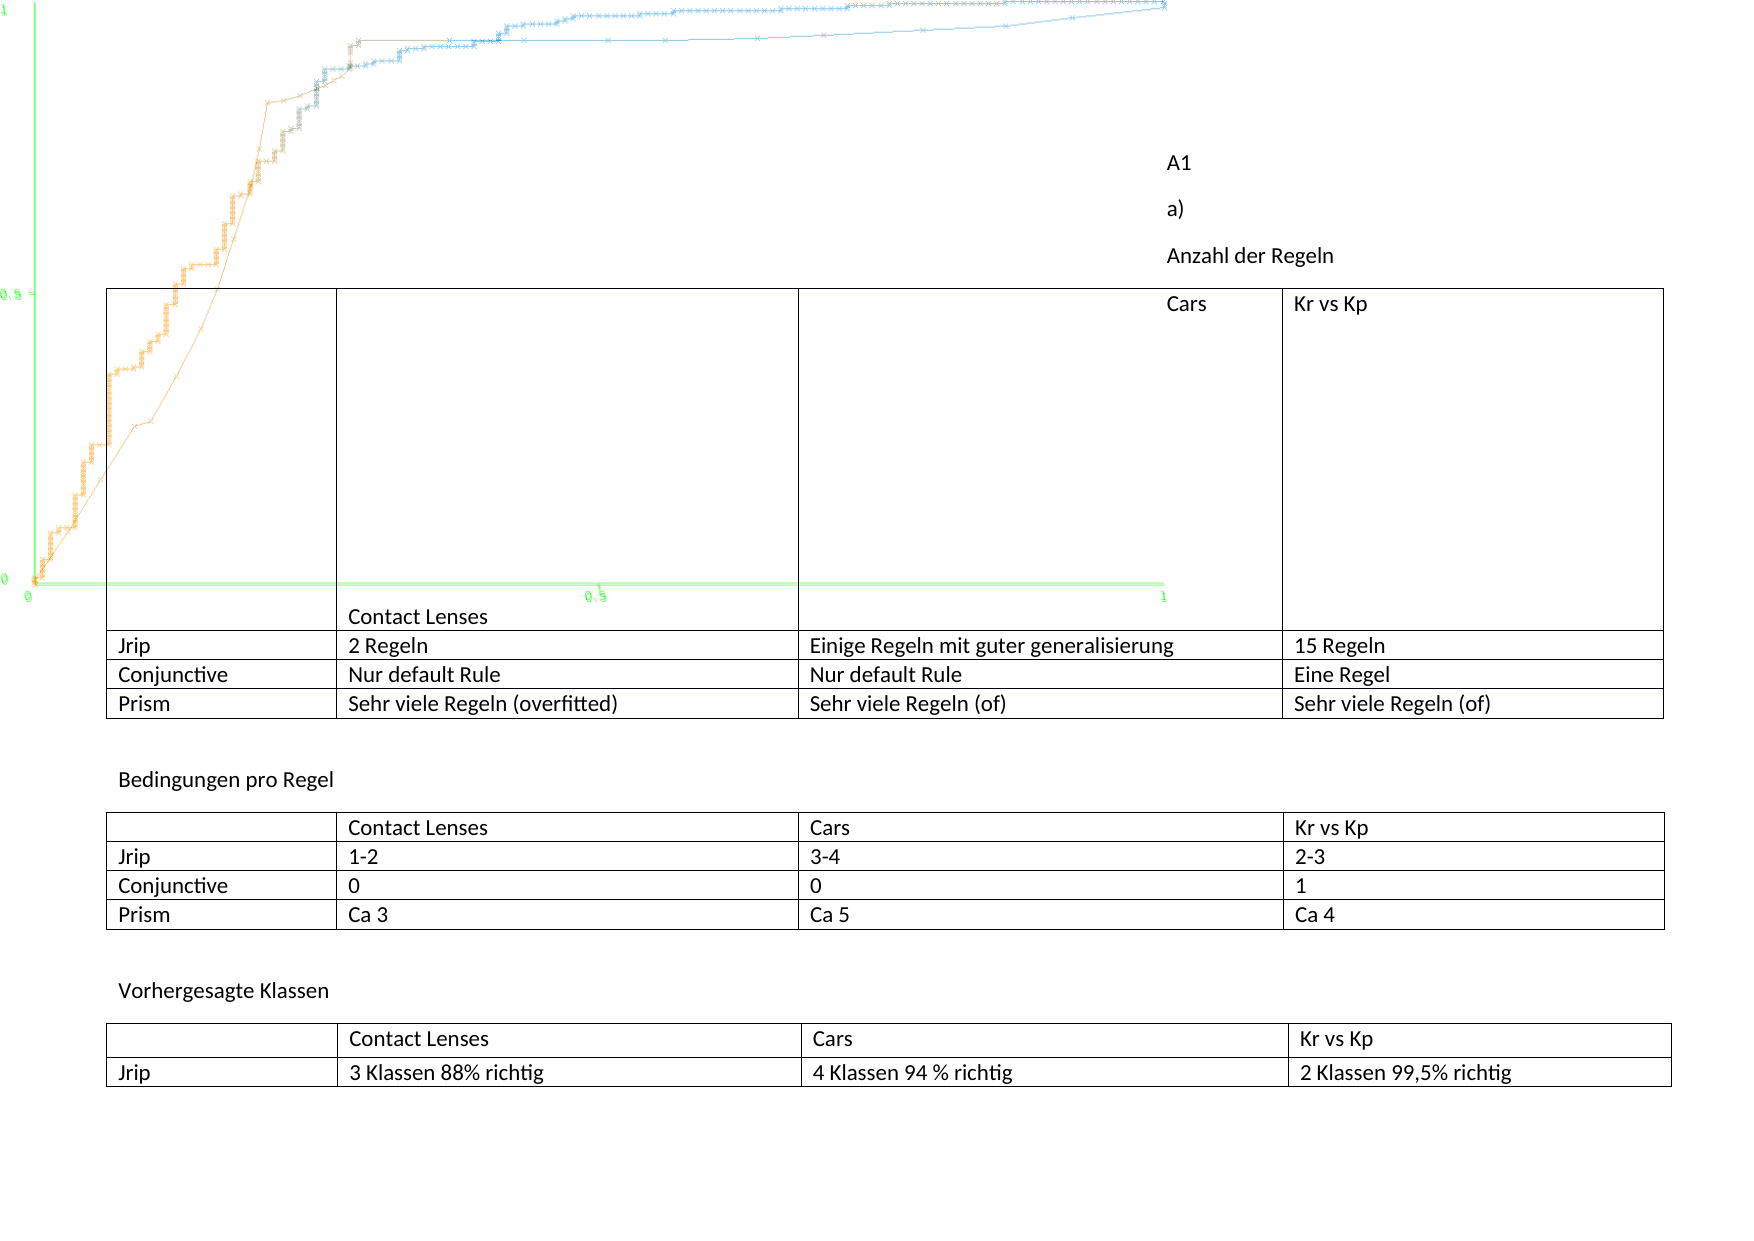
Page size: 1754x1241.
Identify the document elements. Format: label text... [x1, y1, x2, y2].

text a) [1167, 194, 1606, 222]
table_cell Jrip [107, 842, 336, 870]
table_cell Ca 4 [1284, 900, 1664, 928]
table_cell Sehr viele Regeln (of) [1283, 689, 1663, 717]
table_header Contact Lenses [338, 1024, 801, 1057]
table_cell Jrip [107, 1058, 337, 1086]
table_cell Eine Regel [1283, 660, 1663, 688]
table_header Kr vs Kp [1283, 289, 1663, 630]
table_cell Nur default Rule [337, 660, 798, 688]
table_header [107, 813, 336, 841]
table_cell Jrip [107, 631, 336, 659]
table_cell 3-4 [799, 842, 1283, 870]
table_header Cars [802, 1024, 1288, 1057]
table_cell Prism [107, 689, 336, 717]
text Vorhergesagte Klassen [118, 976, 1606, 1004]
table_header [107, 602, 336, 630]
text A1 [1167, 148, 1606, 176]
table_header Cars [799, 813, 1283, 841]
table_cell 15 Regeln [1283, 631, 1663, 659]
picture [799, 289, 1167, 602]
table_cell Ca 3 [337, 900, 798, 928]
table_cell 0 [799, 871, 1283, 899]
table_cell Einige Regeln mit guter generalisierung [799, 631, 1282, 659]
table_cell Conjunctive [107, 871, 336, 899]
table_cell 1 [1284, 871, 1664, 899]
table_header Contact Lenses [337, 813, 798, 841]
table_cell Sehr viele Regeln (of) [799, 689, 1282, 717]
table_cell Conjunctive [107, 660, 336, 688]
table_cell Nur default Rule [799, 660, 1282, 688]
table_cell 3 Klassen 88% richtig [338, 1058, 801, 1086]
text Anzahl der Regeln [1167, 241, 1606, 269]
text Bedingungen pro Regel [118, 765, 1606, 793]
table_cell 0 [337, 871, 798, 899]
table_cell 1-2 [337, 842, 798, 870]
table_cell Prism [107, 900, 336, 928]
table_cell Ca 5 [799, 900, 1283, 928]
table_header Kr vs Kp [1284, 813, 1664, 841]
table_header Cars [799, 289, 1282, 630]
picture [107, 289, 336, 602]
table_cell Sehr viele Regeln (overfitted) [337, 689, 798, 717]
table_header [107, 1024, 337, 1057]
table_cell 4 Klassen 94 % richtig [802, 1058, 1288, 1086]
table_header Contact Lenses [337, 602, 798, 630]
picture [337, 289, 798, 602]
picture [0, 0, 1167, 602]
table_header Kr vs Kp [1289, 1024, 1671, 1057]
table_cell 2 Regeln [337, 631, 798, 659]
table_cell 2 Klassen 99,5% richtig [1289, 1058, 1671, 1086]
table_cell 2-3 [1284, 842, 1664, 870]
